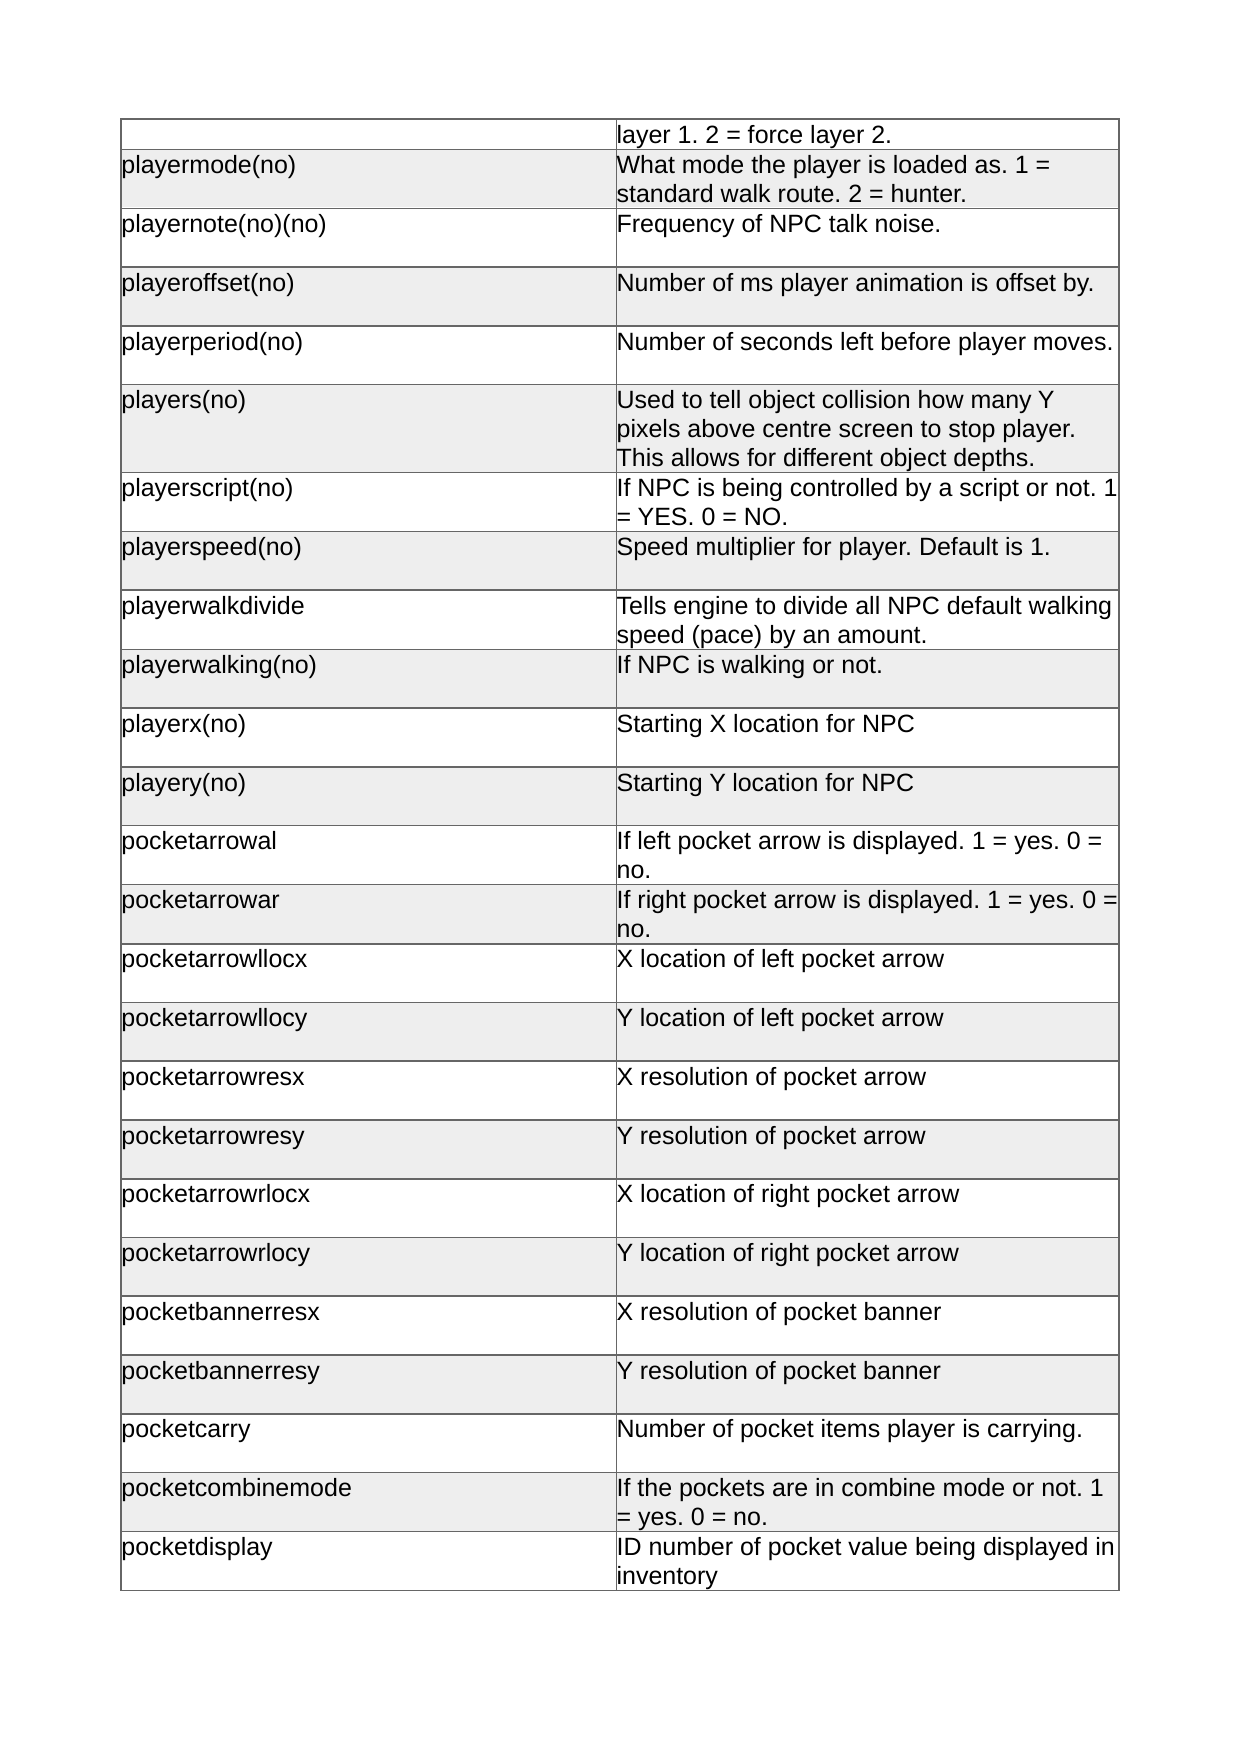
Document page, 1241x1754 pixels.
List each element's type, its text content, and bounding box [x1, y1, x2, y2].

table_cell pocketarrowllocx [122, 945, 616, 1002]
table_cell If right pocket arrow is displayed. 1 = yes. 0 = no. [617, 885, 1118, 943]
table_cell Y location of left pocket arrow [617, 1003, 1118, 1060]
table_cell pocketcarry [122, 1415, 616, 1472]
table_cell Used to tell object collision how many Y pixels above centre screen to stop player. This allows for different object depths. [617, 385, 1118, 472]
table_cell pocketcombinemode [122, 1473, 616, 1531]
table_cell Number of seconds left before player moves. [617, 327, 1118, 384]
table_cell playermode(no) [122, 150, 616, 207]
table_cell playerwalkdivide [122, 591, 616, 648]
table_cell pocketarrowllocy [122, 1003, 616, 1060]
table_cell playerwalking(no) [122, 650, 616, 707]
table_cell playerx(no) [122, 709, 616, 766]
table_cell playeroffset(no) [122, 268, 616, 325]
table_cell pocketdisplay [122, 1532, 616, 1590]
table_cell pocketarrowal [122, 826, 616, 884]
table_cell pocketarrowrlocx [122, 1180, 616, 1237]
table_cell Starting Y location for NPC [617, 768, 1118, 825]
table_cell playerscript(no) [122, 473, 616, 531]
table_cell Tells engine to divide all NPC default walking speed (pace) by an amount. [617, 591, 1118, 648]
table_cell Frequency of NPC talk noise. [617, 209, 1118, 266]
table_cell [122, 120, 616, 148]
table_cell Speed multiplier for player. Default is 1. [617, 532, 1118, 589]
table_cell What mode the player is loaded as. 1 = standard walk route. 2 = hunter. [617, 150, 1118, 207]
table_cell players(no) [122, 385, 616, 472]
table_cell Y location of right pocket arrow [617, 1238, 1118, 1295]
table_cell Y resolution of pocket arrow [617, 1121, 1118, 1178]
table_cell Number of pocket items player is carrying. [617, 1415, 1118, 1472]
table_cell If NPC is walking or not. [617, 650, 1118, 707]
table_cell If the pockets are in combine mode or not. 1 = yes. 0 = no. [617, 1473, 1118, 1531]
table_cell pocketarrowar [122, 885, 616, 943]
table_cell If left pocket arrow is displayed. 1 = yes. 0 = no. [617, 826, 1118, 884]
table_cell X resolution of pocket banner [617, 1297, 1118, 1354]
table_cell If NPC is being controlled by a script or not. 1 = YES. 0 = NO. [617, 473, 1118, 531]
table_cell playernote(no)(no) [122, 209, 616, 266]
table_cell pocketbannerresx [122, 1297, 616, 1354]
table_cell Y resolution of pocket banner [617, 1356, 1118, 1413]
table_cell Number of ms player animation is offset by. [617, 268, 1118, 325]
table_cell pocketbannerresy [122, 1356, 616, 1413]
table_cell Starting X location for NPC [617, 709, 1118, 766]
table_cell pocketarrowrlocy [122, 1238, 616, 1295]
table_cell layer 1. 2 = force layer 2. [617, 120, 1118, 148]
table_cell playerperiod(no) [122, 327, 616, 384]
table_cell X resolution of pocket arrow [617, 1062, 1118, 1119]
table_cell pocketarrowresy [122, 1121, 616, 1178]
table_cell ID number of pocket value being displayed in inventory [617, 1532, 1118, 1590]
table_cell X location of left pocket arrow [617, 945, 1118, 1002]
table_cell playery(no) [122, 768, 616, 825]
table_cell X location of right pocket arrow [617, 1180, 1118, 1237]
table_cell playerspeed(no) [122, 532, 616, 589]
table_cell pocketarrowresx [122, 1062, 616, 1119]
